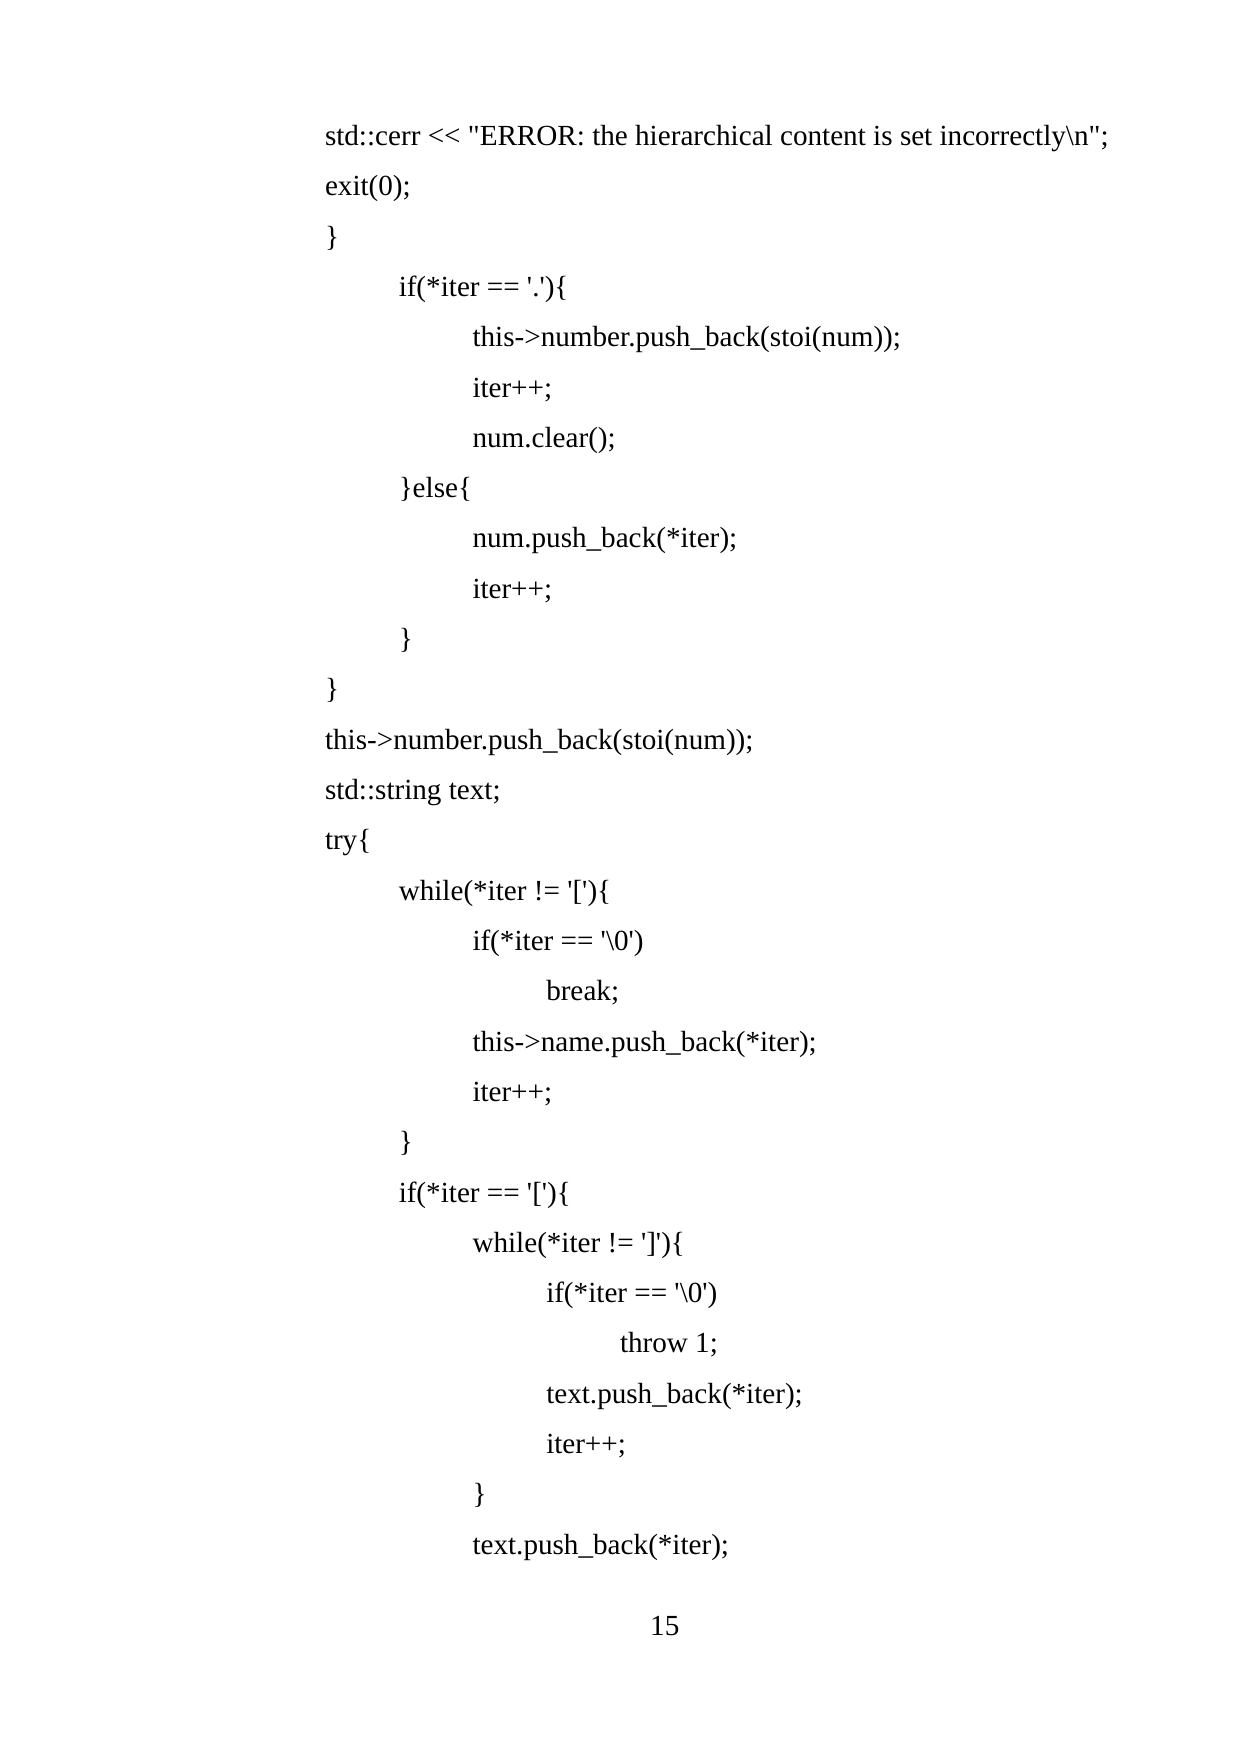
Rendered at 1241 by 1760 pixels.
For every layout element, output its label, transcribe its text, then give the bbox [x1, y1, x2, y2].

text std::string text; [177, 772, 1152, 806]
text num.push_back(*iter); [177, 521, 1152, 554]
text if(*iter == '\0') [177, 1275, 1152, 1309]
text throw 1; [177, 1326, 1152, 1359]
text iter++; [177, 1426, 1152, 1460]
text }else{ [177, 470, 1152, 504]
text } [177, 672, 1152, 705]
text try{ [177, 822, 1152, 856]
text if(*iter == '['){ [177, 1175, 1152, 1208]
text text.push_back(*iter); [177, 1376, 1152, 1409]
text } [177, 219, 1152, 252]
text exit(0); [177, 168, 1152, 202]
text num.clear(); [177, 420, 1152, 453]
text if(*iter == '.'){ [177, 269, 1152, 303]
text while(*iter != '['){ [177, 873, 1152, 906]
text } [177, 621, 1152, 655]
text iter++; [177, 1074, 1152, 1108]
text } [177, 1124, 1152, 1158]
text iter++; [177, 571, 1152, 604]
text text.push_back(*iter); [177, 1527, 1152, 1560]
text } [177, 1477, 1152, 1510]
text this->name.push_back(*iter); [177, 1024, 1152, 1057]
text while(*iter != ']'){ [177, 1225, 1152, 1258]
text if(*iter == '\0') [177, 923, 1152, 957]
text this->number.push_back(stoi(num)); [177, 319, 1152, 353]
text iter++; [177, 370, 1152, 403]
text break; [177, 973, 1152, 1007]
text this->number.push_back(stoi(num)); [177, 722, 1152, 755]
text std::cerr << "ERROR: the hierarchical content is set incorrectly\n"; [177, 118, 1152, 152]
